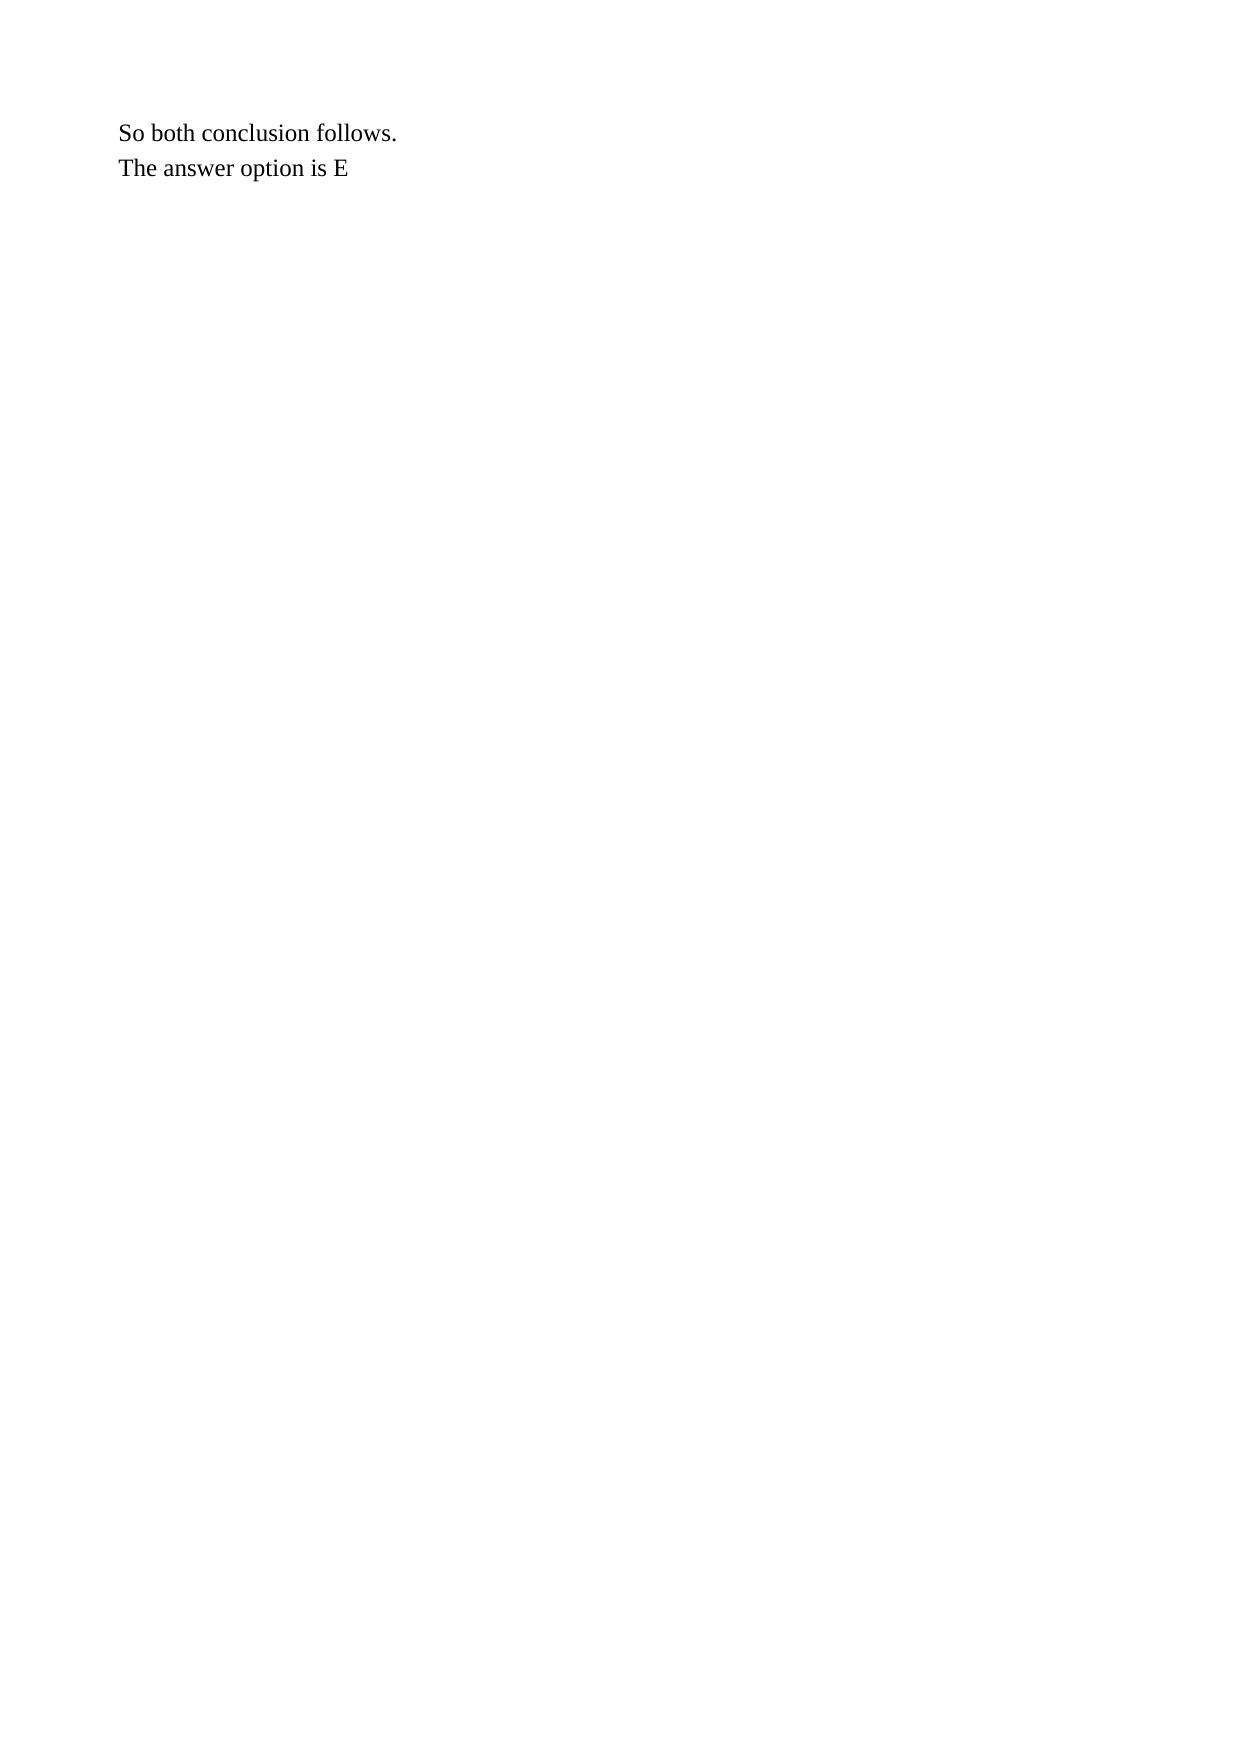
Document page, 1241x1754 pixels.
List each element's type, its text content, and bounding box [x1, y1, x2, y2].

text So both conclusion follows. The answer option is E [118, 118, 1122, 181]
